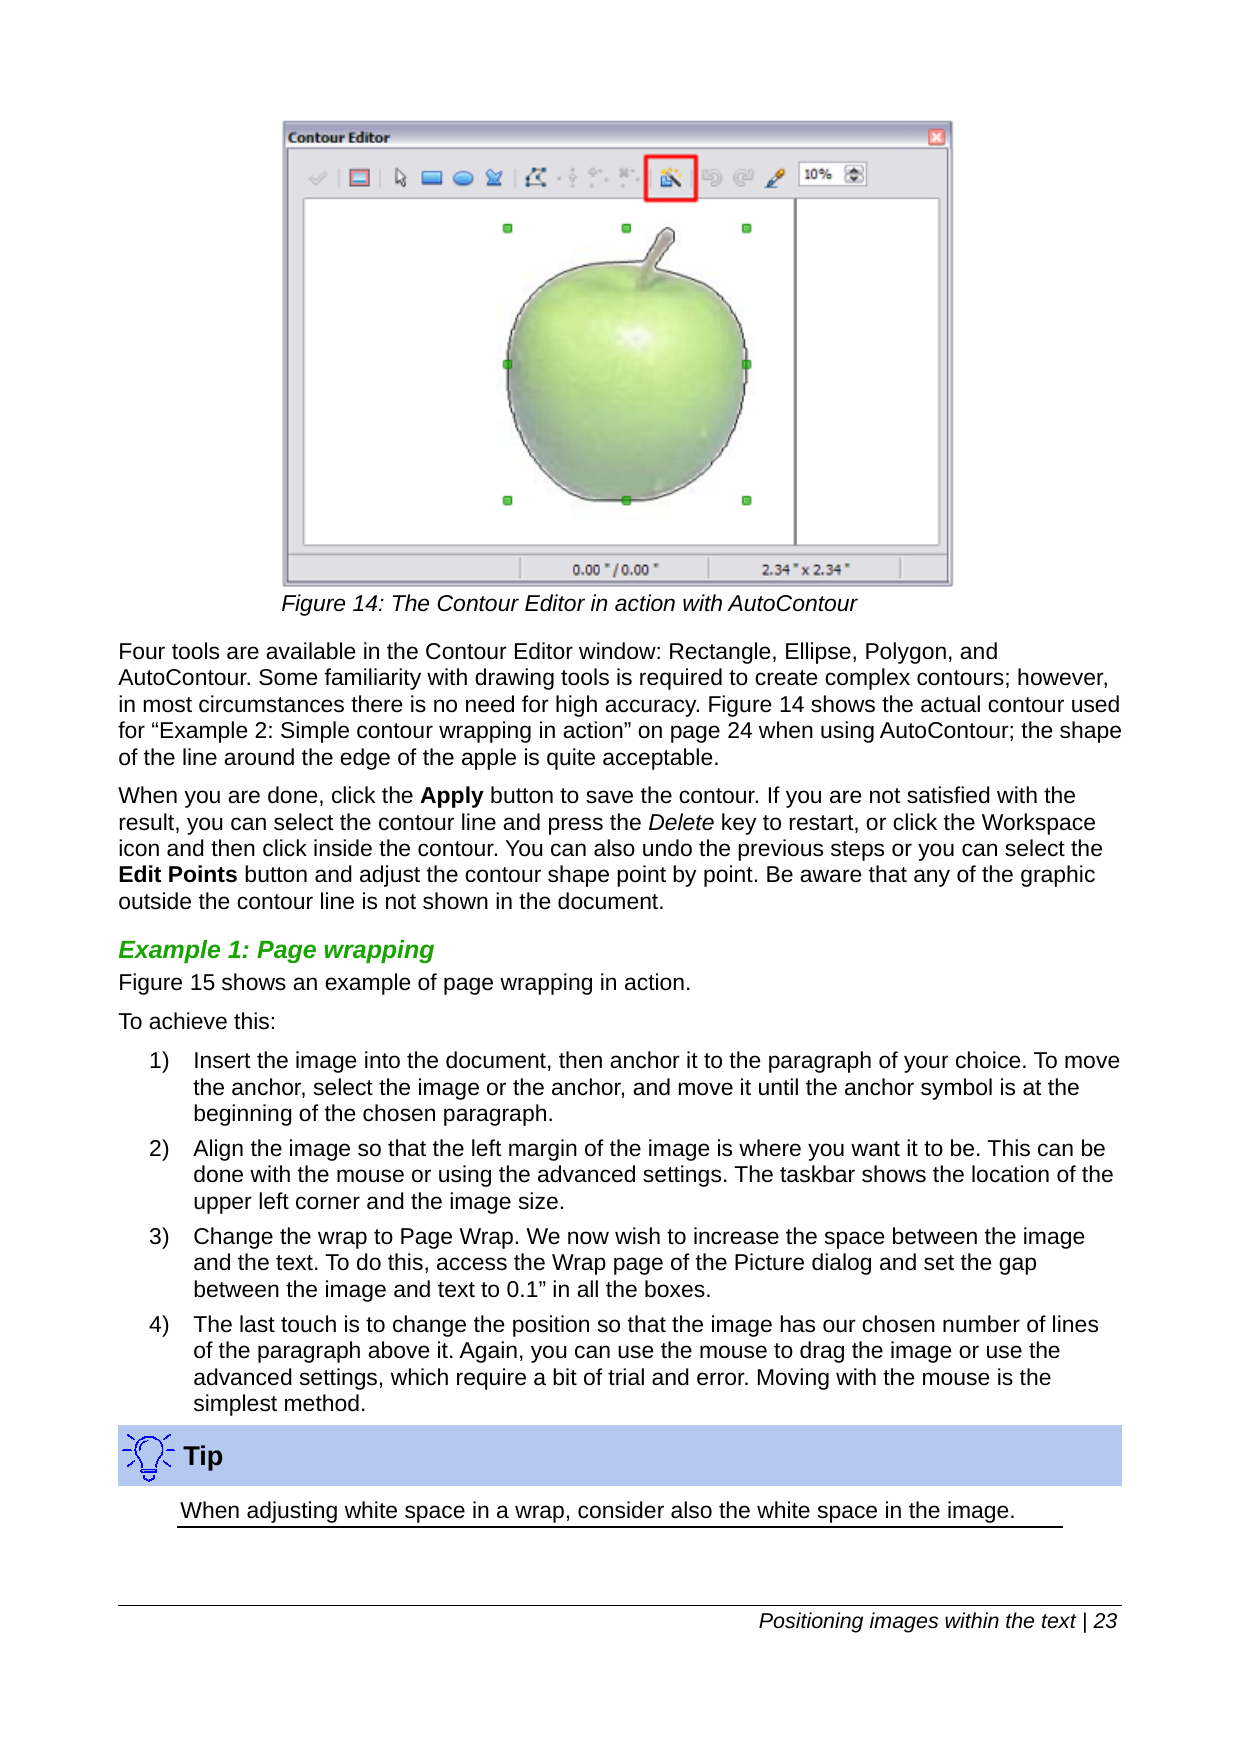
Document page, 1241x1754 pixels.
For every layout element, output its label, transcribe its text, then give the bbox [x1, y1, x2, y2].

text Four tools are available in the Contour Editor window: Rectangle, Ellipse, Polygon, and AutoContour. Some familiarity with drawing tools is required to create complex contours; however, in most circumstances there is no need for high accuracy. Figure 14 shows the actual contour used for “Example 2: Simple contour wrapping in action” on page 24 when using AutoContour; the shape of the line around the edge of the apple is quite acceptable. [118, 638, 1122, 770]
subtitle Example 1: Page wrapping [118, 935, 1122, 963]
list Insert the image into the document, then anchor it to the paragraph of your choice. To move the anchor, select the image or the anchor, and move it until the anchor symbol is at the beginning of the chosen paragraph. [169, 1047, 1122, 1126]
picture [119, 1426, 179, 1486]
list Figure 15 shows an example of page wrapping in action. [118, 969, 1122, 996]
text When adjusting white space in a wrap, consider also the white space in the image. [177, 1494, 1063, 1526]
subtitle Tip [118, 1425, 1122, 1486]
list To achieve this: [118, 1008, 1122, 1034]
text Figure 14: The Contour Editor in action with AutoContour [281, 118, 959, 616]
text When you are done, click the Apply button to save the contour. If you are not satisfied with the result, you can select the contour line and press the Delete key to restart, or click the Workspace icon and then click inside the contour. You can also undo the previous steps or you can select the Edit Points button and adjust the contour shape point by point. Be aware that any of the graphic outside the contour line is not shown in the document. [118, 782, 1122, 914]
list Align the image so that the left margin of the image is where you want it to be. This can be done with the mouse or using the advanced settings. The taskbar shows the location of the upper left corner and the image size. [169, 1135, 1122, 1214]
list The last touch is to change the position so that the image has our chosen number of lines of the paragraph above it. Again, you can use the mouse to drag the image or use the advanced settings, which require a bit of trial and error. Moving with the mouse is the simplest method. [169, 1311, 1122, 1416]
picture [281, 118, 955, 590]
list Change the wrap to Page Wrap. We now wish to increase the space between the image and the text. To do this, access the Wrap page of the Picture dialog and set the gap between the image and text to 0.1” in all the boxes. [169, 1223, 1122, 1302]
